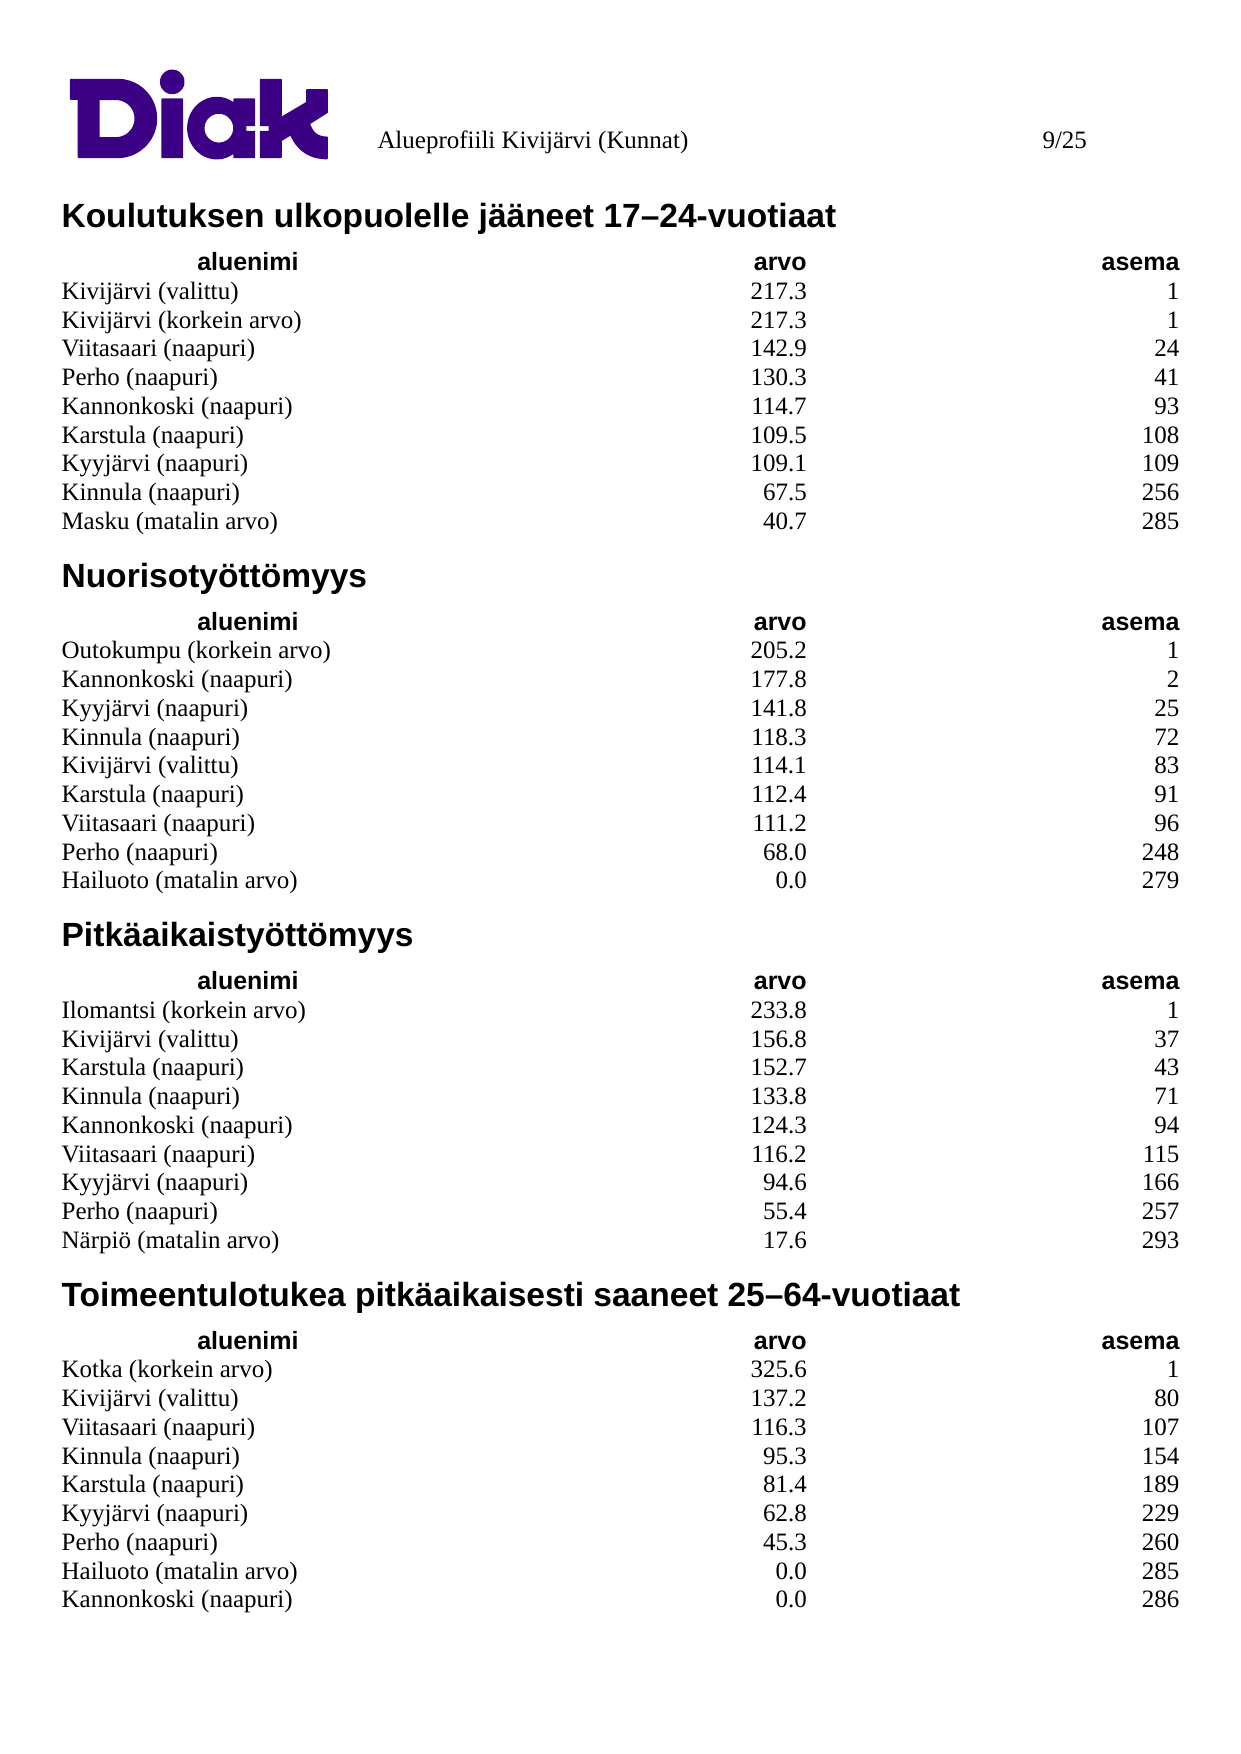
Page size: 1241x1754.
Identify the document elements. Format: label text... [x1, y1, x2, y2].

table_cell 111.2 [434, 808, 806, 837]
table_cell Kyyjärvi (naapuri) [61, 449, 434, 477]
table_cell 133.8 [434, 1081, 806, 1110]
table_cell 1 [806, 1355, 1179, 1383]
table_cell Viitasaari (naapuri) [61, 1139, 434, 1167]
table_cell Masku (matalin arvo) [61, 506, 434, 535]
table_cell 114.1 [434, 751, 806, 779]
table_header asema [806, 607, 1179, 636]
table_cell Perho (naapuri) [61, 1196, 434, 1225]
table_cell 72 [806, 722, 1179, 751]
table_cell 115 [806, 1139, 1179, 1167]
table_cell Outokumpu (korkein arvo) [61, 636, 434, 664]
table_cell Hailuoto (matalin arvo) [61, 1556, 434, 1584]
table_cell 1 [806, 995, 1179, 1024]
table_cell 156.8 [434, 1024, 806, 1052]
table_cell 1 [806, 636, 1179, 664]
table_cell Kivijärvi (valittu) [61, 1383, 434, 1412]
table_cell 286 [806, 1585, 1179, 1613]
table_header aluenimi [61, 1326, 434, 1354]
table_cell Karstula (naapuri) [61, 1470, 434, 1498]
table_cell 43 [806, 1053, 1179, 1081]
table_cell 233.8 [434, 995, 806, 1024]
table_header asema [806, 1326, 1179, 1354]
table_cell 71 [806, 1081, 1179, 1110]
table_cell 256 [806, 477, 1179, 506]
table_cell 152.7 [434, 1053, 806, 1081]
table_header aluenimi [61, 247, 434, 276]
table_cell 80 [806, 1383, 1179, 1412]
subtitle Koulutuksen ulkopuolelle jääneet 17–24-vuotiaat [61, 196, 1179, 235]
table_cell 1 [806, 305, 1179, 333]
table_cell 118.3 [434, 722, 806, 751]
table_cell 107 [806, 1412, 1179, 1441]
table_cell 114.7 [434, 391, 806, 420]
table_cell 141.8 [434, 693, 806, 722]
table_cell 260 [806, 1527, 1179, 1556]
table_cell 154 [806, 1441, 1179, 1469]
table_cell Kannonkoski (naapuri) [61, 391, 434, 420]
table_cell Kivijärvi (valittu) [61, 276, 434, 305]
table_cell 94.6 [434, 1168, 806, 1196]
table_cell 109.1 [434, 449, 806, 477]
table_cell Perho (naapuri) [61, 1527, 434, 1556]
table_header arvo [434, 607, 806, 636]
table_cell 0.0 [434, 866, 806, 894]
table_cell 62.8 [434, 1498, 806, 1527]
table_cell Kannonkoski (naapuri) [61, 1585, 434, 1613]
table_header arvo [434, 966, 806, 995]
table_header asema [806, 966, 1179, 995]
table_cell 0.0 [434, 1585, 806, 1613]
table_header aluenimi [61, 607, 434, 636]
table_header arvo [434, 1326, 806, 1354]
table_cell Karstula (naapuri) [61, 779, 434, 808]
table_cell Kannonkoski (naapuri) [61, 664, 434, 693]
table_cell Kivijärvi (korkein arvo) [61, 305, 434, 333]
table_cell 130.3 [434, 362, 806, 391]
table_cell 124.3 [434, 1110, 806, 1139]
table_cell 112.4 [434, 779, 806, 808]
table_cell 285 [806, 1556, 1179, 1584]
table_cell 257 [806, 1196, 1179, 1225]
table_cell 1 [806, 276, 1179, 305]
table_cell 41 [806, 362, 1179, 391]
table_cell 116.3 [434, 1412, 806, 1441]
table_cell 40.7 [434, 506, 806, 535]
table_cell 45.3 [434, 1527, 806, 1556]
table_cell Viitasaari (naapuri) [61, 808, 434, 837]
table_cell 24 [806, 334, 1179, 362]
table_cell 109 [806, 449, 1179, 477]
table_cell 83 [806, 751, 1179, 779]
subtitle Pitkäaikaistyöttömyys [61, 915, 1179, 954]
table_header aluenimi [61, 966, 434, 995]
table_cell Kannonkoski (naapuri) [61, 1110, 434, 1139]
subtitle Toimeentulotukea pitkäaikaisesti saaneet 25–64-vuotiaat [61, 1274, 1179, 1313]
table_cell 93 [806, 391, 1179, 420]
table_cell 205.2 [434, 636, 806, 664]
table_cell Perho (naapuri) [61, 837, 434, 866]
table_header asema [806, 247, 1179, 276]
table_cell 109.5 [434, 420, 806, 448]
table_cell Kivijärvi (valittu) [61, 1024, 434, 1052]
table_cell Viitasaari (naapuri) [61, 1412, 434, 1441]
table_cell 17.6 [434, 1225, 806, 1254]
table_cell Kivijärvi (valittu) [61, 751, 434, 779]
table_cell 2 [806, 664, 1179, 693]
table_cell Karstula (naapuri) [61, 420, 434, 448]
table_cell Kinnula (naapuri) [61, 1441, 434, 1469]
table_cell Kyyjärvi (naapuri) [61, 693, 434, 722]
table_cell 95.3 [434, 1441, 806, 1469]
table_cell Kyyjärvi (naapuri) [61, 1168, 434, 1196]
table_cell 67.5 [434, 477, 806, 506]
table_header arvo [434, 247, 806, 276]
table_cell Perho (naapuri) [61, 362, 434, 391]
table_cell 293 [806, 1225, 1179, 1254]
table_cell 189 [806, 1470, 1179, 1498]
table_cell 94 [806, 1110, 1179, 1139]
table_cell Närpiö (matalin arvo) [61, 1225, 434, 1254]
table_cell Kinnula (naapuri) [61, 477, 434, 506]
table_cell 285 [806, 506, 1179, 535]
table_cell 91 [806, 779, 1179, 808]
table_cell Ilomantsi (korkein arvo) [61, 995, 434, 1024]
subtitle Nuorisotyöttömyys [61, 556, 1179, 594]
table_cell 177.8 [434, 664, 806, 693]
table_cell Viitasaari (naapuri) [61, 334, 434, 362]
table_cell 96 [806, 808, 1179, 837]
table_cell 25 [806, 693, 1179, 722]
table_cell 137.2 [434, 1383, 806, 1412]
table_cell 279 [806, 866, 1179, 894]
table_cell Hailuoto (matalin arvo) [61, 866, 434, 894]
table_cell Kinnula (naapuri) [61, 722, 434, 751]
table_cell 325.6 [434, 1355, 806, 1383]
table_cell 37 [806, 1024, 1179, 1052]
table_cell 116.2 [434, 1139, 806, 1167]
table_cell 229 [806, 1498, 1179, 1527]
table_cell Kyyjärvi (naapuri) [61, 1498, 434, 1527]
table_cell Karstula (naapuri) [61, 1053, 434, 1081]
table_cell 248 [806, 837, 1179, 866]
table_cell 217.3 [434, 305, 806, 333]
table_cell 81.4 [434, 1470, 806, 1498]
table_cell 55.4 [434, 1196, 806, 1225]
table_cell Kinnula (naapuri) [61, 1081, 434, 1110]
table_cell 0.0 [434, 1556, 806, 1584]
table_cell 68.0 [434, 837, 806, 866]
table_cell 217.3 [434, 276, 806, 305]
table_cell 108 [806, 420, 1179, 448]
table_cell 142.9 [434, 334, 806, 362]
table_cell 166 [806, 1168, 1179, 1196]
table_cell Kotka (korkein arvo) [61, 1355, 434, 1383]
